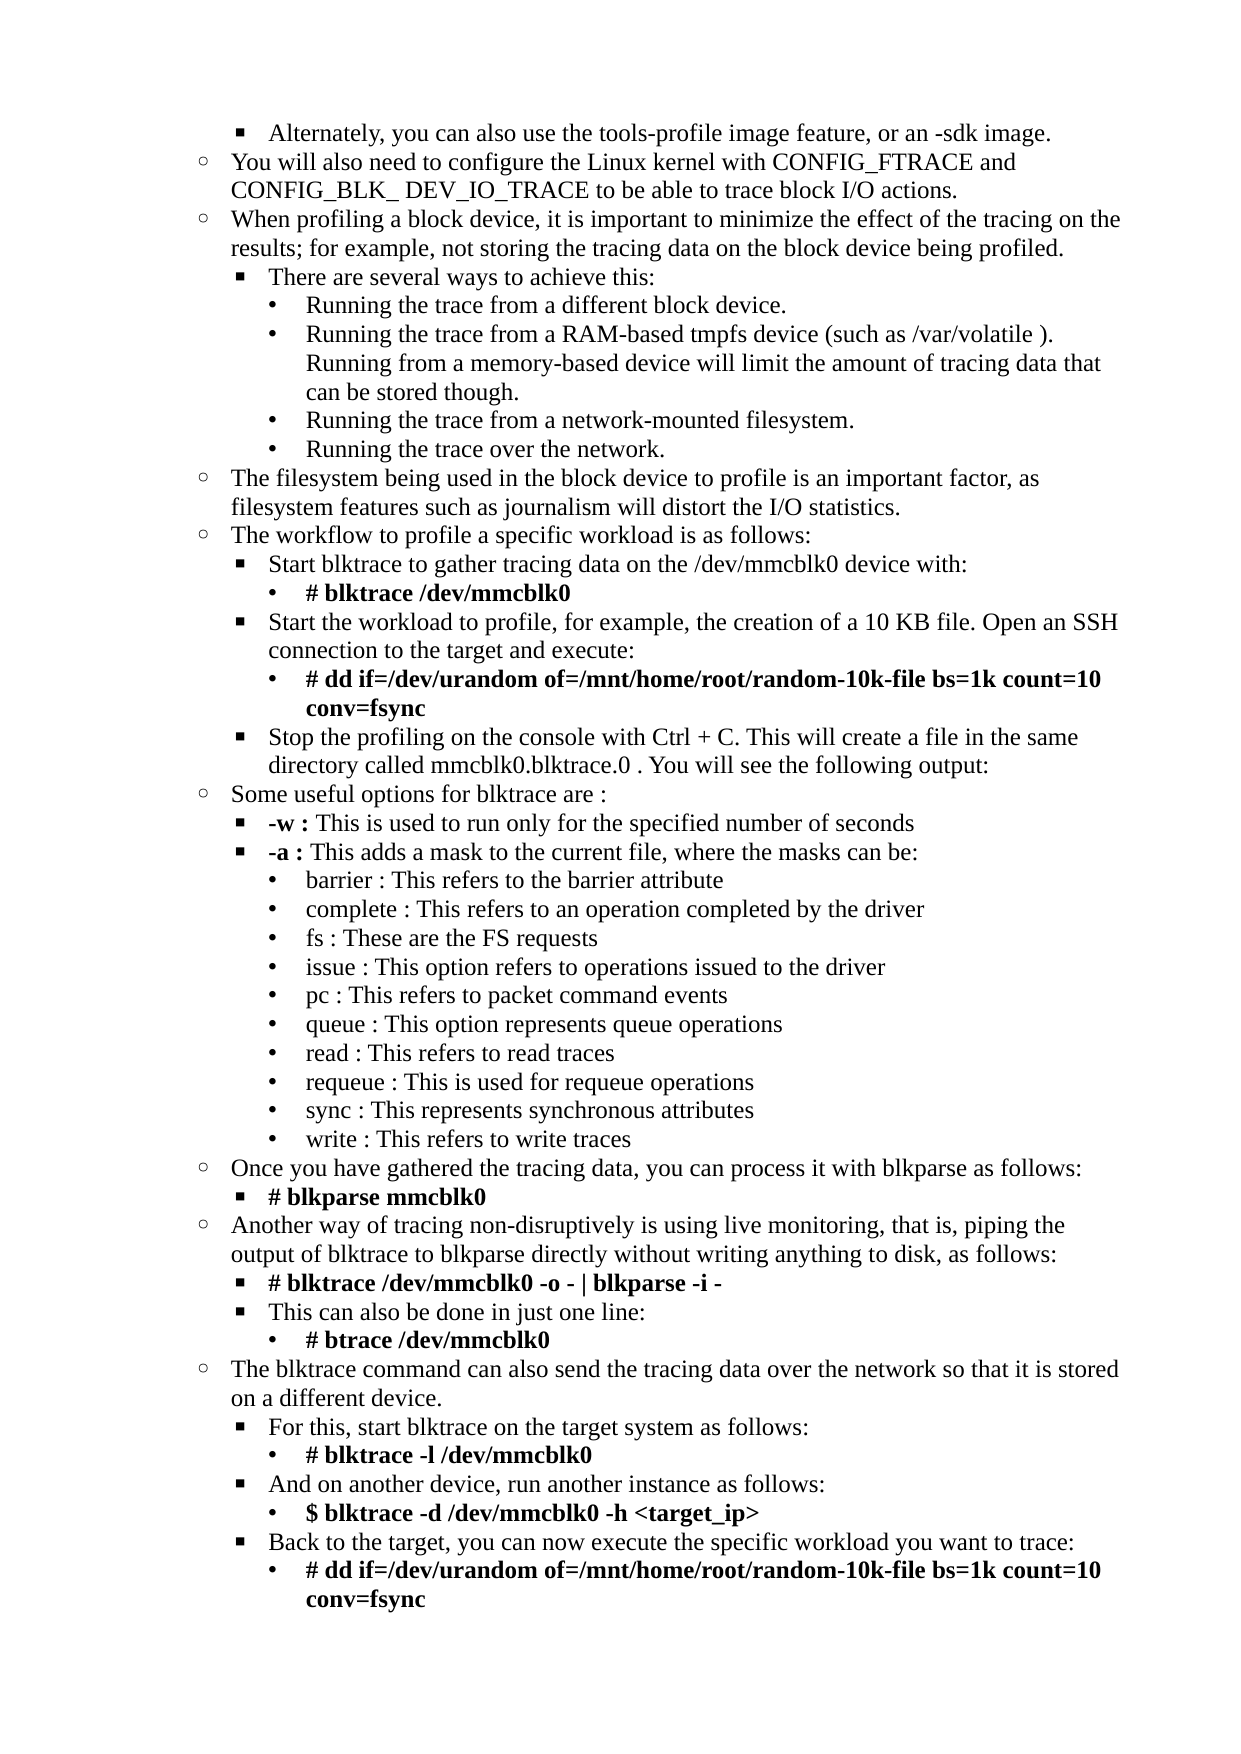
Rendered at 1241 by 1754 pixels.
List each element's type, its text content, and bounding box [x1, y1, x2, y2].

list This can also be done in just one line: [231, 1297, 1122, 1326]
list The filesystem being used in the block device to profile is an important factor, as filesystem features such as journalism will distort the I/O statistics. [193, 463, 1122, 521]
list # blkparse mmcblk0 [231, 1182, 1122, 1211]
list Once you have gathered the tracing data, you can process it with blkparse as follows: [193, 1153, 1122, 1182]
list # dd if=/dev/urandom of=/mnt/home/root/random-10k-file bs=1k count=10 conv=fsync [268, 664, 1122, 722]
list There are several ways to achieve this: [231, 262, 1122, 291]
list # blktrace -l /dev/mmcblk0 [268, 1441, 1122, 1469]
list Running the trace over the network. [268, 434, 1122, 463]
list queue : This option represents queue operations [268, 1009, 1122, 1038]
list Start the workload to profile, for example, the creation of a 10 KB file. Open an SSH connection to the target and execute: [231, 607, 1122, 664]
list # dd if=/dev/urandom of=/mnt/home/root/random-10k-file bs=1k count=10 conv=fsync [268, 1556, 1122, 1613]
list Running the trace from a different block device. [268, 291, 1122, 319]
list # btrace /dev/mmcblk0 [268, 1326, 1122, 1354]
list For this, start blktrace on the target system as follows: [231, 1412, 1122, 1441]
list Some useful options for blktrace are : [193, 779, 1122, 808]
list You will also need to configure the Linux kernel with CONFIG_FTRACE and CONFIG_BLK_ DEV_IO_TRACE to be able to trace block I/O actions. [193, 147, 1122, 204]
list Stop the profiling on the console with Ctrl + C. This will create a file in the same directory called mmcblk0.blktrace.0 . You will see the following output: [231, 722, 1122, 779]
list When profiling a block device, it is important to minimize the effect of the tracing on the results; for example, not storing the tracing data on the block device being profiled. [193, 204, 1122, 262]
list fs : These are the FS requests [268, 923, 1122, 952]
list Alternately, you can also use the tools-profile image feature, or an -sdk image. [231, 118, 1122, 147]
list The workflow to profile a specific workload is as follows: [193, 521, 1122, 549]
list Start blktrace to gather tracing data on the /dev/mmcblk0 device with: [231, 549, 1122, 578]
list And on another device, run another instance as follows: [231, 1469, 1122, 1498]
list -w : This is used to run only for the specified number of seconds [231, 808, 1122, 837]
list $ blktrace -d /dev/mmcblk0 -h <target_ip> [268, 1498, 1122, 1527]
list read : This refers to read traces [268, 1038, 1122, 1067]
list Running the trace from a network-mounted filesystem. [268, 406, 1122, 434]
list Another way of tracing non-disruptively is using live monitoring, that is, piping the output of blktrace to blkparse directly without writing anything to disk, as follows: [193, 1211, 1122, 1268]
list sync : This represents synchronous attributes [268, 1096, 1122, 1124]
list Running the trace from a RAM-based tmpfs device (such as /var/volatile ). Running from a memory-based device will limit the amount of tracing data that can be stored though. [268, 319, 1122, 406]
list requeue : This is used for requeue operations [268, 1067, 1122, 1096]
list barrier : This refers to the barrier attribute [268, 866, 1122, 894]
list complete : This refers to an operation completed by the driver [268, 894, 1122, 923]
list The blktrace command can also send the tracing data over the network so that it is stored on a different device. [193, 1354, 1122, 1412]
list # blktrace /dev/mmcblk0 [268, 578, 1122, 607]
list # blktrace /dev/mmcblk0 -o - | blkparse -i - [231, 1268, 1122, 1297]
list pc : This refers to packet command events [268, 981, 1122, 1009]
list -a : This adds a mask to the current file, where the masks can be: [231, 837, 1122, 866]
list issue : This option refers to operations issued to the driver [268, 952, 1122, 981]
list Back to the target, you can now execute the specific workload you want to trace: [231, 1527, 1122, 1556]
list write : This refers to write traces [268, 1124, 1122, 1153]
